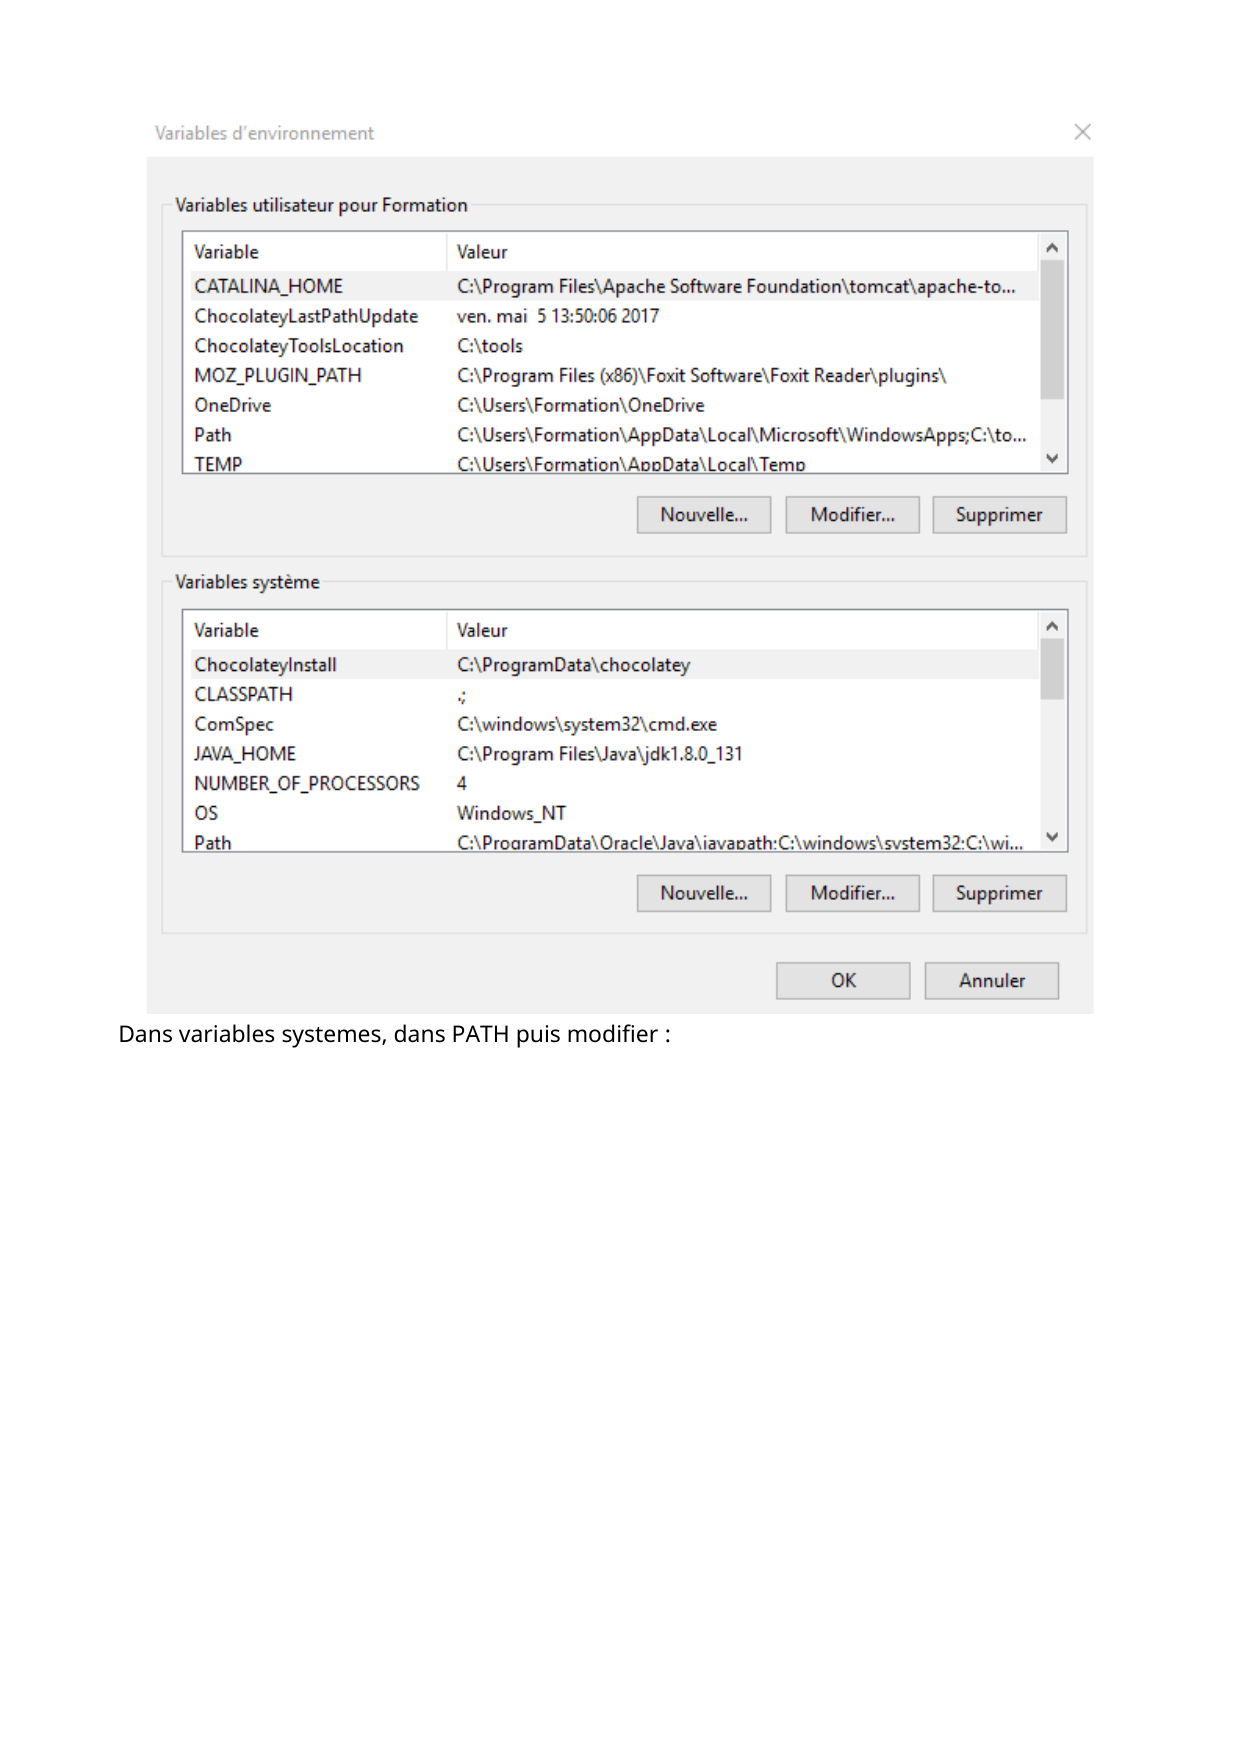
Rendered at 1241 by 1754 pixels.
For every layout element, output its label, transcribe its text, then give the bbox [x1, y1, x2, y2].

picture [146, 118, 1094, 1014]
text Dans variables systemes, dans PATH puis modifier : [118, 118, 1122, 1049]
